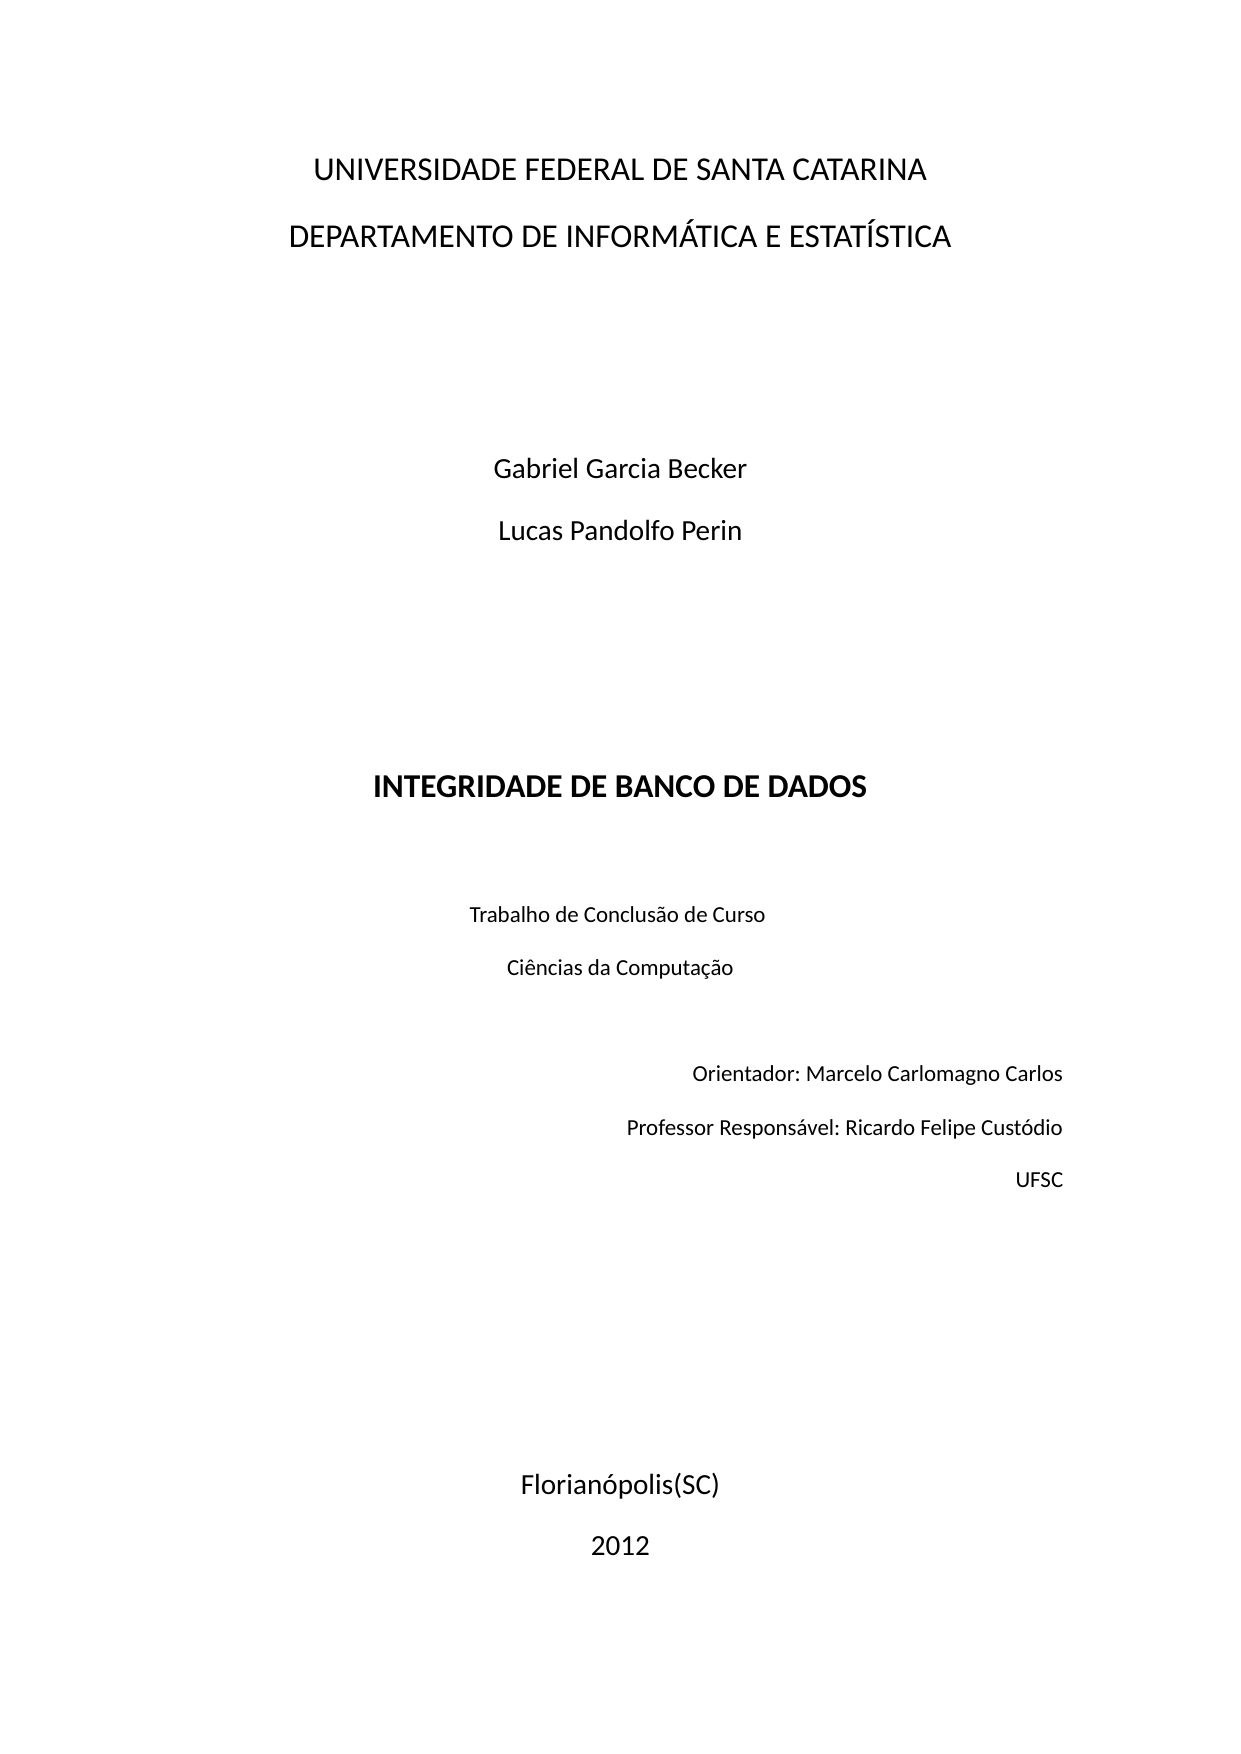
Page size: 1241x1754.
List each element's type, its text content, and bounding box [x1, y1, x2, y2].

text Florianópolis(SC) [177, 1466, 1063, 1501]
text Lucas Pandolfo Perin [177, 512, 1063, 548]
text Professor Responsável: Ricardo Felipe Custódio [177, 1113, 1063, 1141]
text 2012 [177, 1527, 1063, 1563]
text DEPARTAMENTO DE INFORMÁTICA E ESTATÍSTICA [177, 215, 1063, 256]
text UFSC [177, 1166, 1063, 1194]
text Orientador: Marcelo Carlomagno Carlos [177, 1059, 1063, 1088]
text Ciências da Computação [177, 953, 1063, 982]
text INTEGRIDADE DE BANCO DE DADOS [177, 765, 1063, 806]
text Trabalho de Conclusão de Curso [177, 901, 1063, 928]
text Gabriel Garcia Becker [177, 451, 1063, 486]
text UNIVERSIDADE FEDERAL DE SANTA CATARINA [177, 148, 1063, 188]
